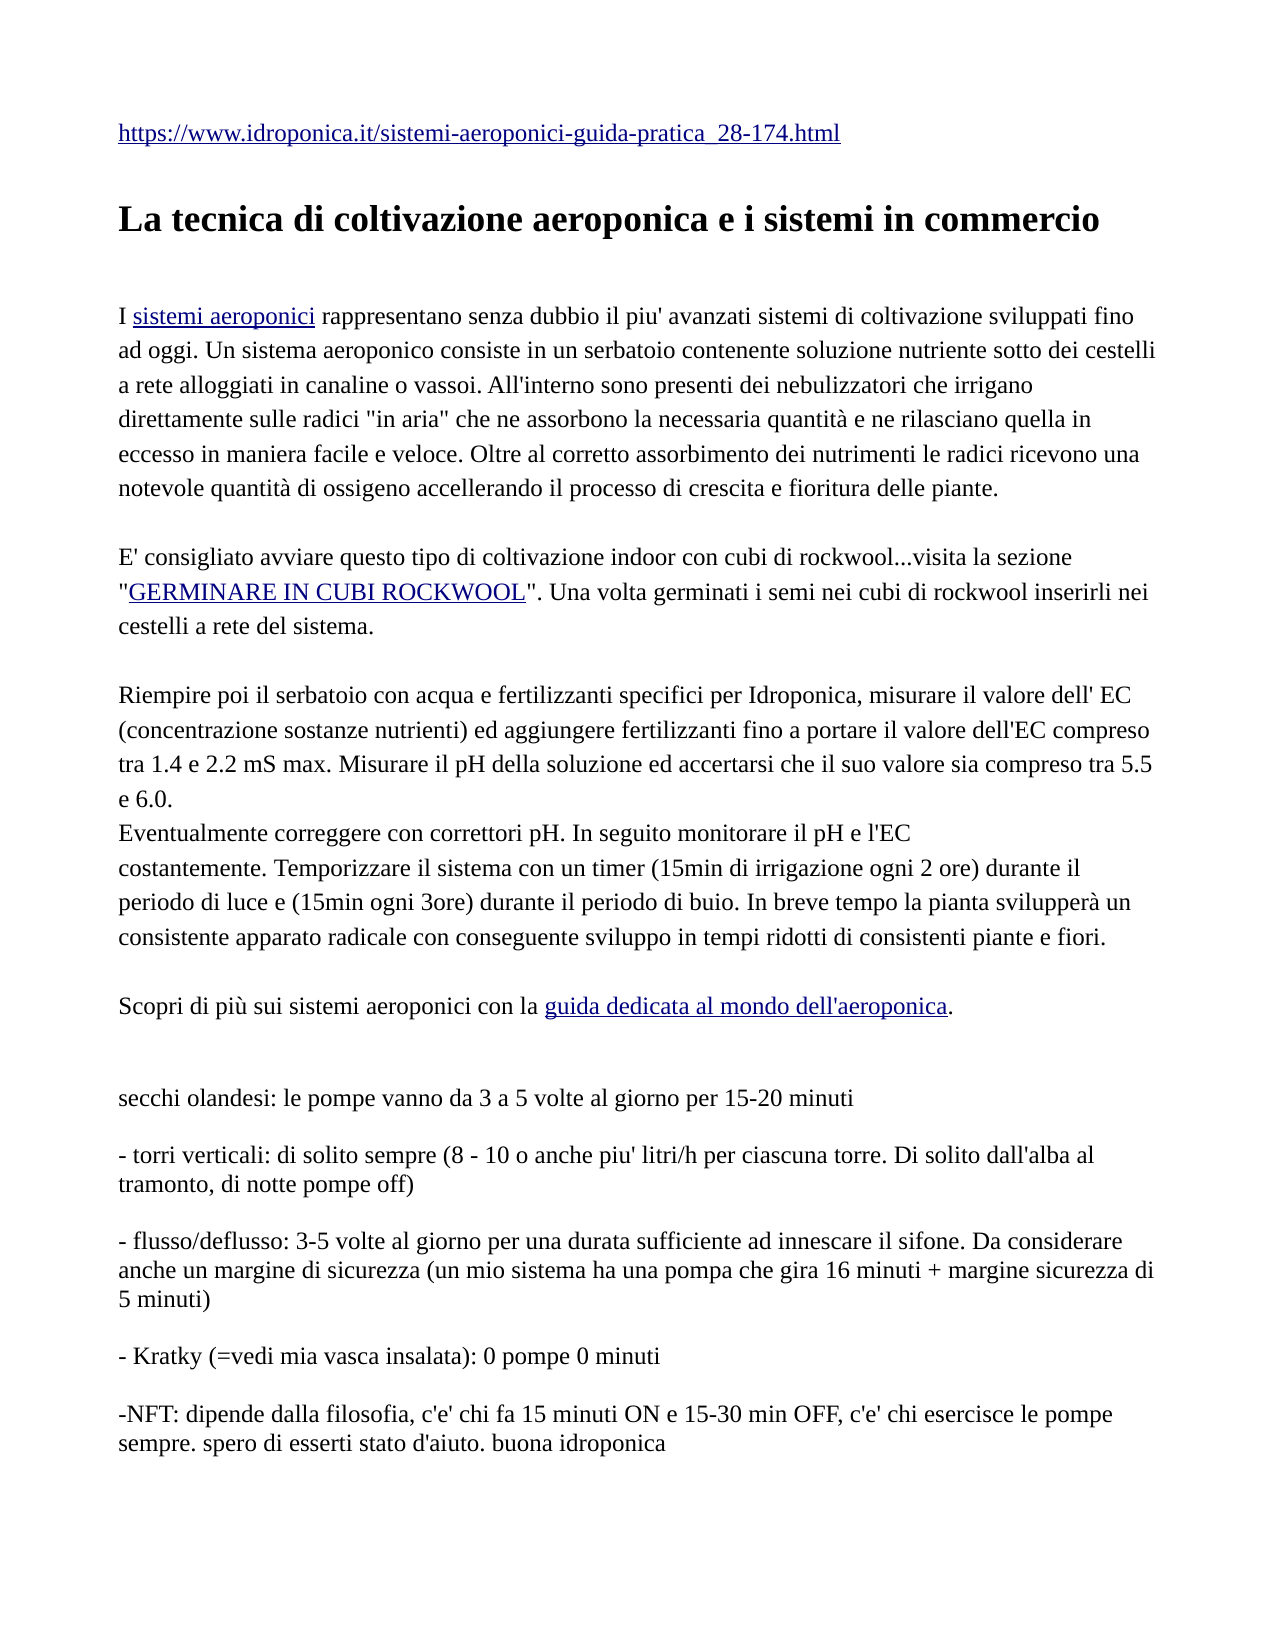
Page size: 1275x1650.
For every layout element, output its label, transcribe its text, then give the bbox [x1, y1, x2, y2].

text - torri verticali: di solito sempre (8 - 10 o anche piu' litri/h per ciascuna torre. Di solito dall'alba al tramonto, di notte pompe off) [118, 1140, 1157, 1198]
text I sistemi aeroponici rappresentano senza dubbio il piu' avanzati sistemi di coltivazione sviluppati fino ad oggi. Un sistema aeroponico consiste in un serbatoio contenente soluzione nutriente sotto dei cestelli a rete alloggiati in canaline o vassoi. All'interno sono presenti dei nebulizzatori che irrigano direttamente sulle radici "in aria" che ne assorbono la necessaria quantità e ne rilasciano quella in eccesso in maniera facile e veloce. Oltre al corretto assorbimento dei nutrimenti le radici ricevono una notevole quantità di ossigeno accellerando il processo di crescita e fioritura delle piante. E' consigliato avviare questo tipo di coltivazione indoor con cubi di rockwool...visita la sezione "GERMINARE IN CUBI ROCKWOOL". Una volta germinati i semi nei cubi di rockwool inserirli nei cestelli a rete del sistema. [118, 301, 1157, 640]
text Riempire poi il serbatoio con acqua e fertilizzanti specifici per Idroponica, misurare il valore dell' EC (concentrazione sostanze nutrienti) ed aggiungere fertilizzanti fino a portare il valore dell'EC compreso tra 1.4 e 2.2 mS max. Misurare il pH della soluzione ed accertarsi che il suo valore sia compreso tra 5.5 e 6.0. Eventualmente correggere con correttori pH. In seguito monitorare il pH e l'EC costantemente. Temporizzare il sistema con un timer (15min di irrigazione ogni 2 ore) durante il periodo di luce e (15min ogni 3ore) durante il periodo di buio. In breve tempo la pianta svilupperà un consistente apparato radicale con conseguente sviluppo in tempi ridotti di consistenti piante e fiori. Scopri di più sui sistemi aeroponici con la guida dedicata al mondo dell'aeroponica. [118, 680, 1157, 1019]
text -NFT: dipende dalla filosofia, c'e' chi fa 15 minuti ON e 15-30 min OFF, c'e' chi esercisce le pompe sempre. spero di esserti stato d'aiuto. buona idroponica [118, 1399, 1157, 1456]
text - flusso/deflusso: 3-5 volte al giorno per una durata sufficiente ad innescare il sifone. Da considerare anche un margine di sicurezza (un mio sistema ha una pompa che gira 16 minuti + margine sicurezza di 5 minuti) [118, 1226, 1157, 1313]
subtitle La tecnica di coltivazione aeroponica e i sistemi in commercio [118, 196, 1157, 239]
text secchi olandesi: le pompe vanno da 3 a 5 volte al giorno per 15-20 minuti [118, 1083, 1157, 1111]
text - Kratky (=vedi mia vasca insalata): 0 pompe 0 minuti [118, 1341, 1157, 1370]
text https://www.idroponica.it/sistemi-aeroponici-guida-pratica_28-174.html [118, 118, 1157, 147]
